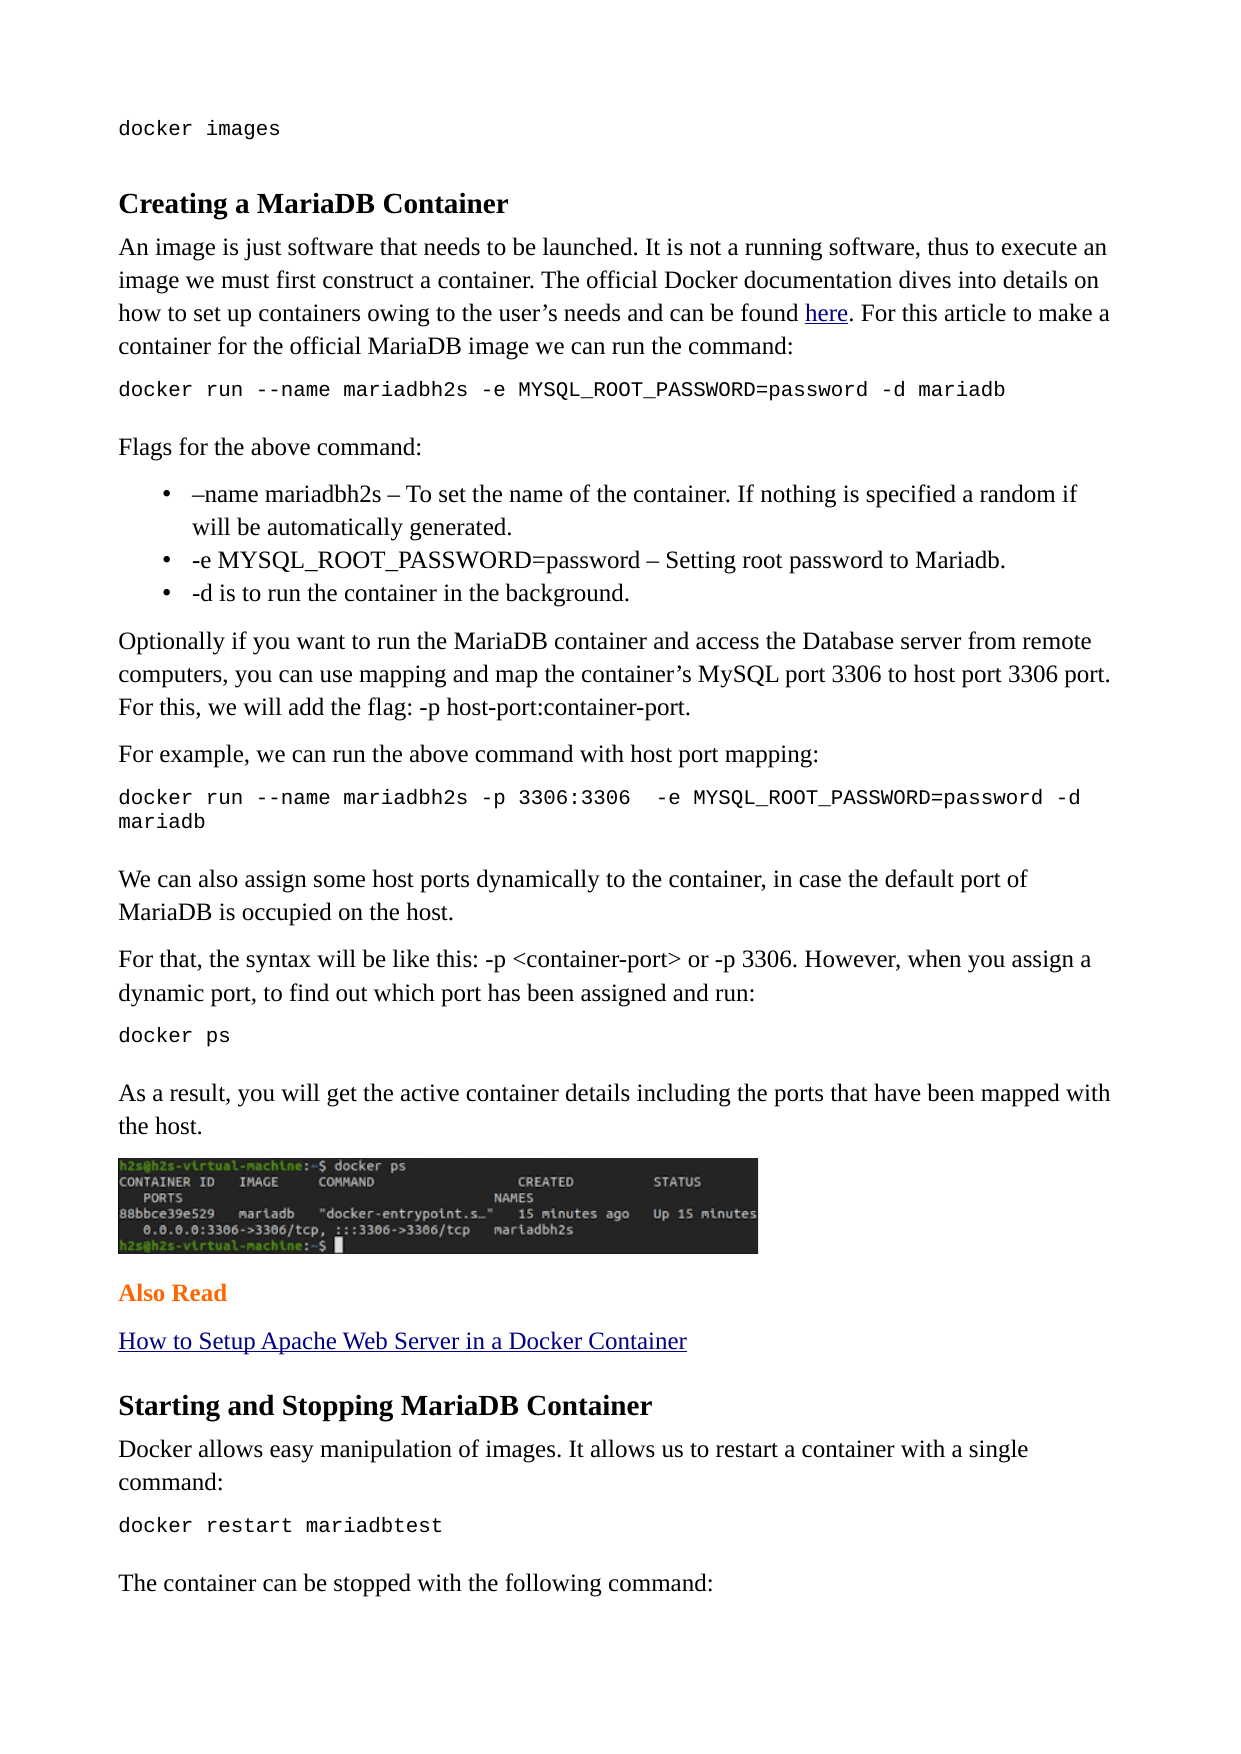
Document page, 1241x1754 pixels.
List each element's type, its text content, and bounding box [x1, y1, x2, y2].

subtitle Starting and Stopping MariaDB Container [118, 1388, 1122, 1422]
text docker restart mariadbtest [118, 1515, 1122, 1538]
list –name mariadbh2s – To set the name of the container. If nothing is specified a random if will be automatically generated. [162, 479, 1122, 541]
text docker images [118, 118, 1122, 142]
text docker run --name mariadbh2s -p 3306:3306 -e MYSQL_ROOT_PASSWORD=password -d mariadb [118, 787, 1122, 834]
list -e MYSQL_ROOT_PASSWORD=password – Setting root password to Mariadb. [162, 545, 1122, 574]
text The container can be stopped with the following command: [118, 1568, 1122, 1597]
text For example, we can run the above command with host port mapping: [118, 739, 1122, 768]
text Optionally if you want to run the MariaDB container and access the Database server from remote computers, you can use mapping and map the container’s MySQL port 3306 to host port 3306 port. For this, we will add the flag: -p host-port:container-port. [118, 626, 1122, 721]
text Flags for the above command: [118, 432, 1122, 460]
list -d is to run the container in the background. [162, 578, 1122, 607]
text How to Setup Apache Web Server in a Docker Container [118, 1326, 1122, 1354]
text We can also assign some host ports dynamically to the container, in case the default port of MariaDB is occupied on the host. [118, 864, 1122, 926]
text docker run --name mariadbh2s -e MYSQL_ROOT_PASSWORD=password -d mariadb [118, 378, 1122, 402]
text Also Read [118, 1278, 1122, 1307]
text For that, the syntax will be like this: -p <container-port> or -p 3306. However, when you assign a dynamic port, to find out which port has been assigned and run: [118, 944, 1122, 1006]
text An image is just software that needs to be launched. It is not a running software, thus to execute an image we must first construct a container. The official Docker documentation dives into details on how to set up containers owing to the user’s needs and can be found here. For this article to make a container for the official MariaDB image we can run the command: [118, 232, 1122, 360]
text As a result, you will get the active container details including the ports that have been mapped with the host. [118, 1078, 1122, 1140]
subtitle Creating a MariaDB Container [118, 186, 1122, 219]
text docker ps [118, 1025, 1122, 1049]
text Docker allows easy manipulation of images. It allows us to restart a container with a single command: [118, 1434, 1122, 1496]
picture [118, 1158, 759, 1254]
